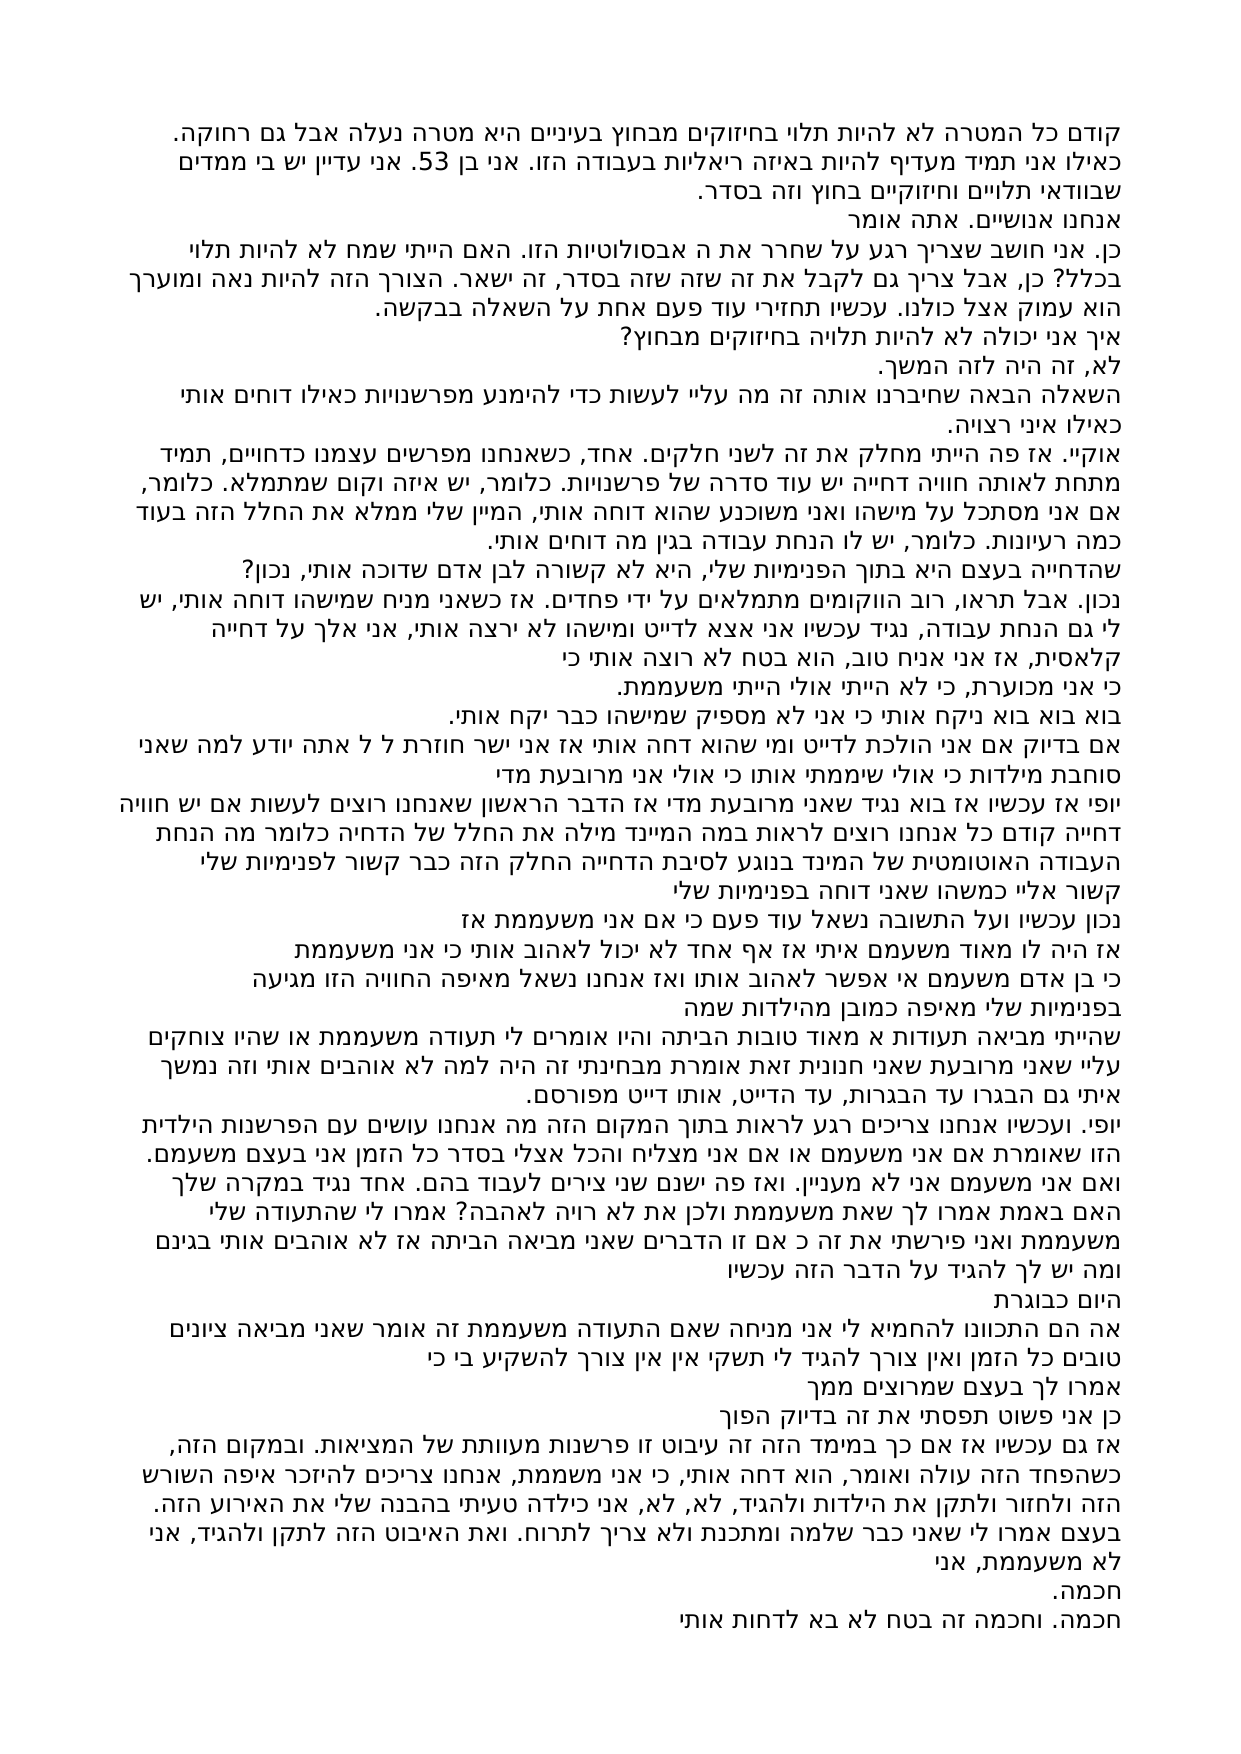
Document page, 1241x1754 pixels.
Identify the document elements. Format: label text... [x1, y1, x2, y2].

text שהייתי מביאה תעודות א מאוד טובות הביתה והיו אומרים לי תעודה משעממת או שהיו צוחקים עליי שאני מרובעת שאני חנונית זאת אומרת מבחינתי זה היה למה לא אוהבים אותי וזה נמשך איתי גם הבגרו עד הבגרות, עד הדייט, אותו דייט מפורסם. [118, 1022, 1122, 1110]
text אנחנו אנושיים. אתה אומר [118, 206, 1122, 235]
text קשור אליי כמשהו שאני דוחה בפנימיות שלי [118, 876, 1122, 906]
text כי אני מכוערת, כי לא הייתי אולי הייתי משעממת. [118, 672, 1122, 701]
text לא, זה היה לזה המשך. [118, 351, 1122, 381]
text אה הם התכוונו להחמיא לי אני מניחה שאם התעודה משעממת זה אומר שאני מביאה ציונים טובים כל הזמן ואין צורך להגיד לי תשקי אין אין צורך להשקיע בי כי [118, 1314, 1122, 1372]
text נכון. אבל תראו, רוב הווקומים מתמלאים על ידי פחדים. אז כשאני מניח שמישהו דוחה אותי, יש לי גם הנחת עבודה, נגיד עכשיו אני אצא לדייט ומישהו לא ירצה אותי, אני אלך על דחייה קלאסית, אז אני אניח טוב, הוא בטח לא רוצה אותי כי [118, 585, 1122, 672]
text כן. אני חושב שצריך רגע על שחרר את ה אבסולוטיות הזו. האם הייתי שמח לא להיות תלוי בכלל? כן, אבל צריך גם לקבל את זה שזה שזה בסדר, זה ישאר. הצורך הזה להיות נאה ומוערך הוא עמוק אצל כולנו. עכשיו תחזירי עוד פעם אחת על השאלה בבקשה. [118, 235, 1122, 322]
text כי בן אדם משעמם אי אפשר לאהוב אותו ואז אנחנו נשאל מאיפה החוויה הזו מגיעה [118, 964, 1122, 993]
text אוקיי. אז פה הייתי מחלק את זה לשני חלקים. אחד, כשאנחנו מפרשים עצמנו כדחויים, תמיד מתחת לאותה חוויה דחייה יש עוד סדרה של פרשנויות. כלומר, יש איזה וקום שמתמלא. כלומר, אם אני מסתכל על מישהו ואני משוכנע שהוא דוחה אותי, המיין שלי ממלא את החלל הזה בעוד כמה רעיונות. כלומר, יש לו הנחת עבודה בגין מה דוחים אותי. [118, 439, 1122, 556]
text אמרו לך בעצם שמרוצים ממך [118, 1372, 1122, 1401]
text אז היה לו מאוד משעמם איתי אז אף אחד לא יכול לאהוב אותי כי אני משעממת [118, 935, 1122, 964]
text שהדחייה בעצם היא בתוך הפנימיות שלי, היא לא קשורה לבן אדם שדוכה אותי, נכון? [118, 556, 1122, 585]
text ומה יש לך להגיד על הדבר הזה עכשיו [118, 1256, 1122, 1285]
text חכמה. וחכמה זה בטח לא בא לדחות אותי [118, 1606, 1122, 1635]
text בוא בוא בוא ניקח אותי כי אני לא מספיק שמישהו כבר יקח אותי. [118, 701, 1122, 731]
text איך אני יכולה לא להיות תלויה בחיזוקים מבחוץ? [118, 322, 1122, 351]
text יופי. ועכשיו אנחנו צריכים רגע לראות בתוך המקום הזה מה אנחנו עושים עם הפרשנות הילדית הזו שאומרת אם אני משעמם או אם אני מצליח והכל אצלי בסדר כל הזמן אני בעצם משעמם. ואם אני משעמם אני לא מעניין. ואז פה ישנם שני צירים לעבוד בהם. אחד נגיד במקרה שלך האם באמת אמרו לך שאת משעממת ולכן את לא רויה לאהבה? אמרו לי שהתעודה שלי משעממת ואני פירשתי את זה כ אם זו הדברים שאני מביאה הביתה אז לא אוהבים אותי בגינם [118, 1110, 1122, 1256]
text בפנימיות שלי מאיפה כמובן מהילדות שמה [118, 993, 1122, 1022]
text השאלה הבאה שחיברנו אותה זה מה עליי לעשות כדי להימנע מפרשנויות כאילו דוחים אותי כאילו איני רצויה. [118, 381, 1122, 439]
text חכמה. [118, 1576, 1122, 1606]
text היום כבוגרת [118, 1285, 1122, 1314]
text נכון עכשיו ועל התשובה נשאל עוד פעם כי אם אני משעממת אז [118, 906, 1122, 935]
text כן אני פשוט תפסתי את זה בדיוק הפוך [118, 1401, 1122, 1431]
text קודם כל המטרה לא להיות תלוי בחיזוקים מבחוץ בעיניים היא מטרה נעלה אבל גם רחוקה. כאילו אני תמיד מעדיף להיות באיזה ריאליות בעבודה הזו. אני בן 53. אני עדיין יש בי ממדים שבוודאי תלויים וחיזוקיים בחוץ וזה בסדר. [118, 118, 1122, 206]
text יופי אז עכשיו אז בוא נגיד שאני מרובעת מדי אז הדבר הראשון שאנחנו רוצים לעשות אם יש חוויה דחייה קודם כל אנחנו רוצים לראות במה המיינד מילה את החלל של הדחיה כלומר מה הנחת העבודה האוטומטית של המינד בנוגע לסיבת הדחייה החלק הזה כבר קשור לפנימיות שלי [118, 789, 1122, 876]
text אז גם עכשיו אז אם כך במימד הזה זה עיבוט זו פרשנות מעוותת של המציאות. ובמקום הזה, כשהפחד הזה עולה ואומר, הוא דחה אותי, כי אני משממת, אנחנו צריכים להיזכר איפה השורש הזה ולחזור ולתקן את הילדות ולהגיד, לא, לא, אני כילדה טעיתי בהבנה שלי את האירוע הזה. בעצם אמרו לי שאני כבר שלמה ומתכנת ולא צריך לתרוח. ואת האיבוט הזה לתקן ולהגיד, אני לא משעממת, אני [118, 1431, 1122, 1576]
text אם בדיוק אם אני הולכת לדייט ומי שהוא דחה אותי אז אני ישר חוזרת ל ל אתה יודע למה שאני סוחבת מילדות כי אולי שיממתי אותו כי אולי אני מרובעת מדי [118, 731, 1122, 789]
